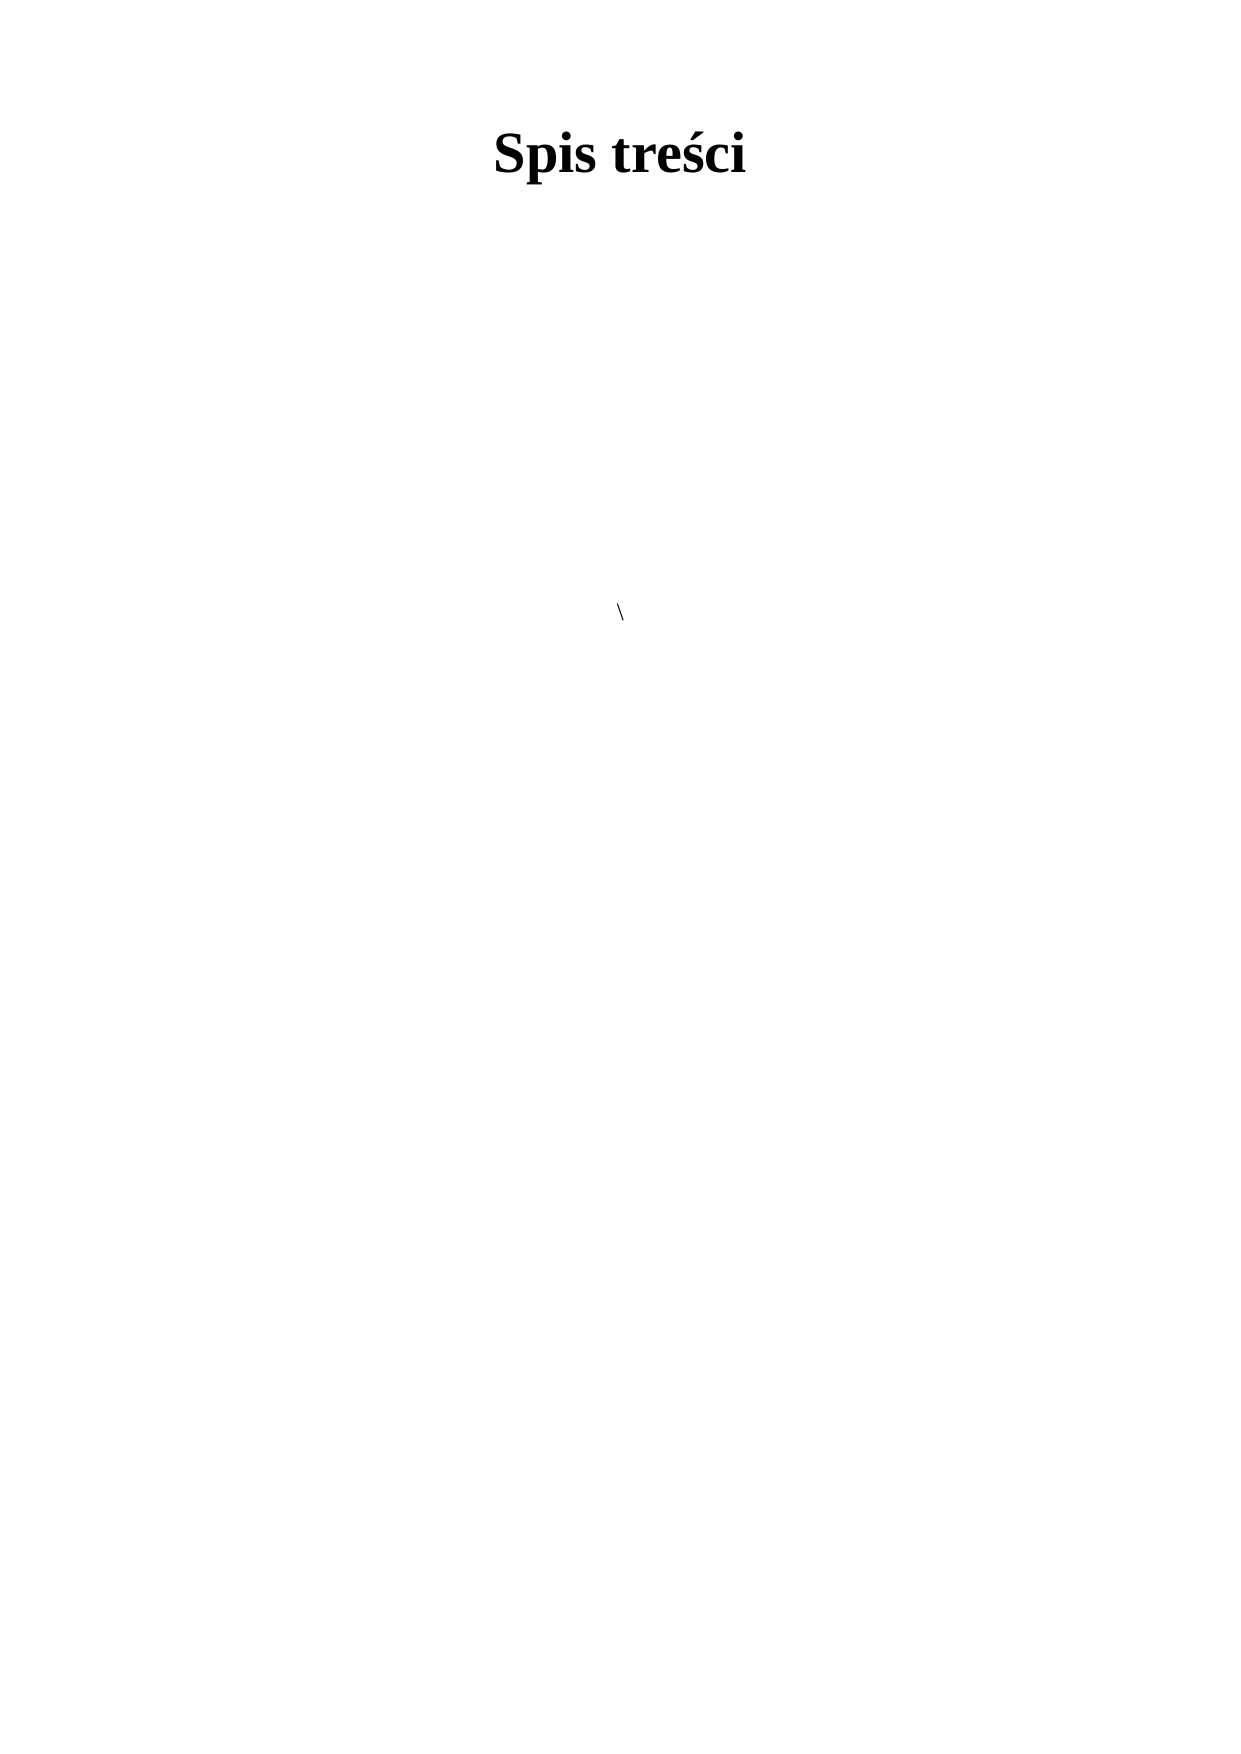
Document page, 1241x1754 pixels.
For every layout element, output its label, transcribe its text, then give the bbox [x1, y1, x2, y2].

text Spis treści [118, 118, 1122, 185]
text \ [118, 597, 1122, 626]
